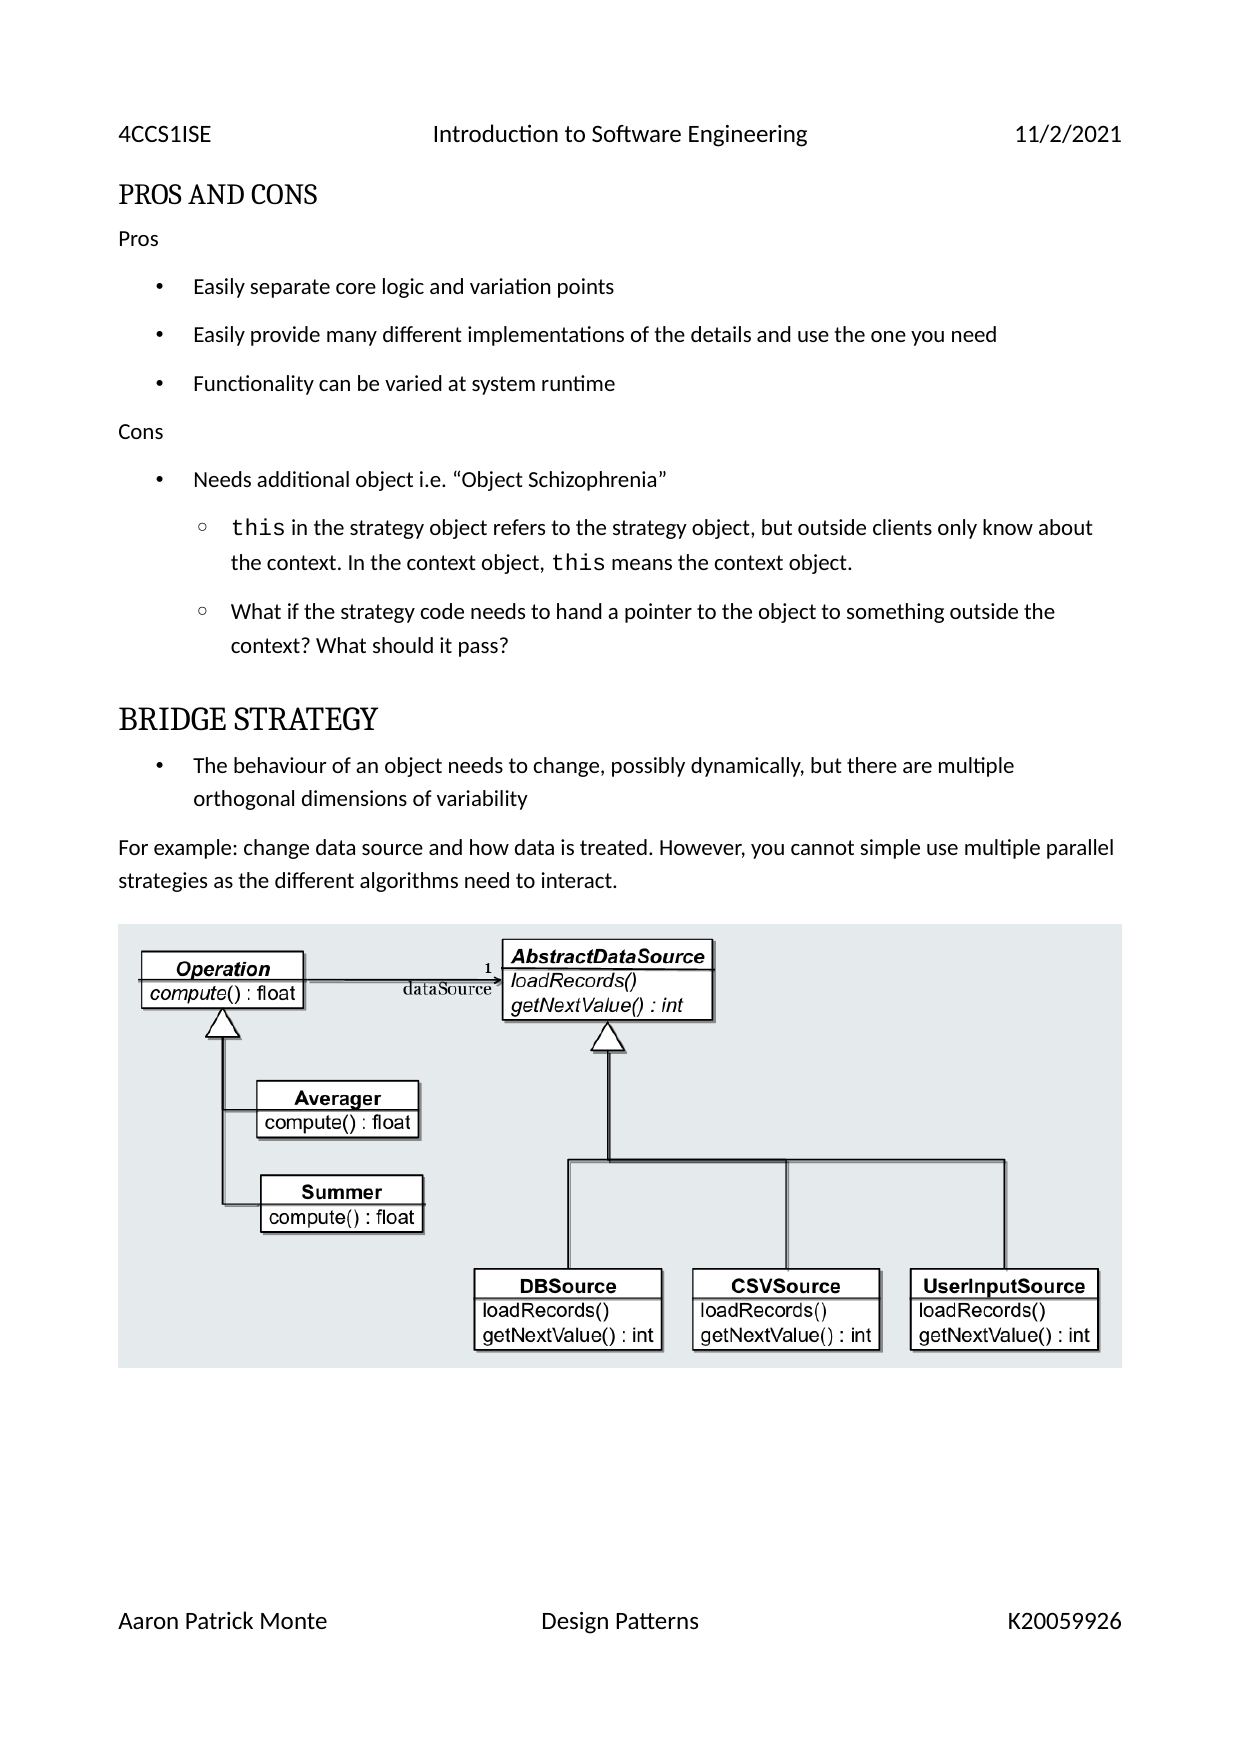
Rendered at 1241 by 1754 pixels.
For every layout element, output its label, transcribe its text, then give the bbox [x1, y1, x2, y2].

text Pros [118, 224, 1122, 252]
list Functionality can be varied at system runtime [156, 369, 1122, 397]
text For example: change data source and how data is treated. However, you cannot simple use multiple parallel strategies as the different algorithms need to interact. [118, 833, 1122, 894]
list What if the strategy code needs to hand a pointer to the object to something outside the context? What should it pass? [193, 597, 1122, 659]
list Needs additional object i.e. “Object Schizophrenia” [156, 465, 1122, 493]
list Easily separate core logic and variation points [156, 272, 1122, 301]
list Easily provide many different implementations of the details and use the one you need [156, 321, 1122, 349]
subtitle Pros and cons [118, 178, 1122, 212]
text Cons [118, 417, 1122, 445]
picture [118, 924, 1123, 1368]
subtitle Bridge strategy [118, 700, 1122, 738]
list The behaviour of an object needs to change, possibly dynamically, but there are multiple orthogonal dimensions of variability [156, 751, 1122, 812]
list this in the strategy object refers to the strategy object, but outside clients only know about the context. In the context object, this means the context object. [193, 513, 1122, 577]
